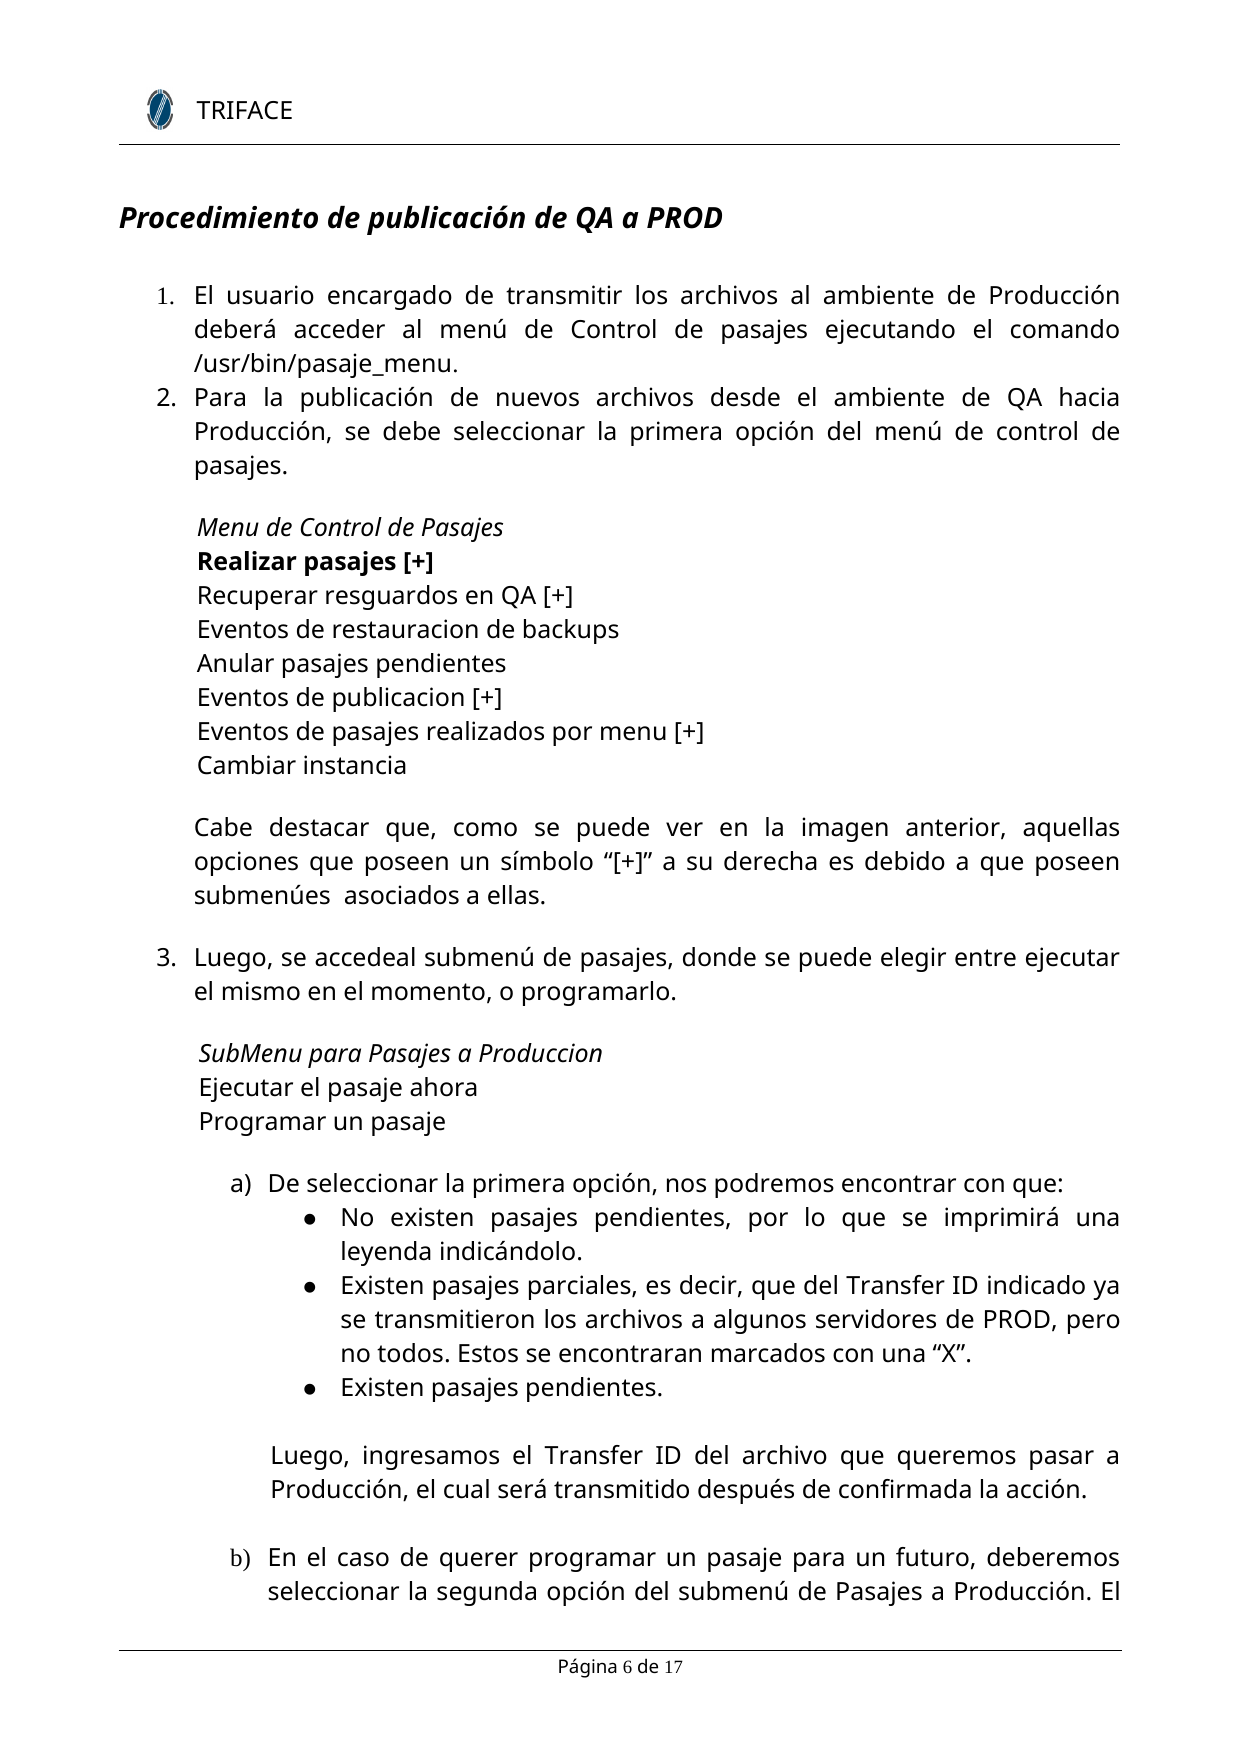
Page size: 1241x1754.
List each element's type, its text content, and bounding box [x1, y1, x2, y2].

text Realizar pasajes [+] [197, 543, 1122, 578]
picture [146, 87, 173, 132]
list Existen pasajes pendientes. [303, 1370, 1122, 1404]
list Existen pasajes parciales, es decir, que del Transfer ID indicado ya se transmitieron los archivos a algunos servidores de PROD, pero no todos. Estos se encontraran marcados con una “X”. [303, 1267, 1122, 1370]
text Ejecutar el pasaje ahora [198, 1069, 1122, 1103]
list En el caso de querer programar un pasaje para un futuro, deberemos seleccionar la segunda opción del submenú de Pasajes a Producción. El [230, 1540, 1122, 1608]
text SubMenu para Pasajes a Produccion [198, 1035, 1122, 1069]
text Recuperar resguardos en QA [+] [197, 578, 1122, 612]
list No existen pasajes pendientes, por lo que se imprimirá una leyenda indicándolo. [303, 1199, 1122, 1267]
text Cabe destacar que, como se puede ver en la imagen anterior, aquellas opciones que poseen un símbolo “[+]” a su derecha es debido a que poseen submenúes asociados a ellas. [193, 810, 1122, 912]
text Eventos de restauracion de backups [197, 612, 1122, 646]
text Luego, ingresamos el Transfer ID del archivo que queremos pasar a Producción, el cual será transmitido después de confirmada la acción. [270, 1438, 1122, 1506]
list El usuario encargado de transmitir los archivos al ambiente de Producción deberá acceder al menú de Control de pasajes ejecutando el comando /usr/bin/pasaje_menu. [156, 277, 1122, 379]
subtitle Procedimiento de publicación de QA a PROD [118, 197, 1122, 237]
list De seleccionar la primera opción, nos podremos encontrar con que: [230, 1165, 1122, 1199]
list Para la publicación de nuevos archivos desde el ambiente de QA hacia Producción, se debe seleccionar la primera opción del menú de control de pasajes. [156, 379, 1122, 482]
text Programar un pasaje [198, 1103, 1122, 1138]
text Menu de Control de Pasajes [197, 509, 1122, 543]
list Luego, se accedeal submenú de pasajes, donde se puede elegir entre ejecutar el mismo en el momento, o programarlo. [156, 939, 1122, 1008]
text Eventos de publicacion [+] [197, 680, 1122, 714]
text Eventos de pasajes realizados por menu [+] [197, 714, 1122, 748]
text Cambiar instancia [197, 748, 1122, 782]
text Anular pasajes pendientes [197, 646, 1122, 680]
